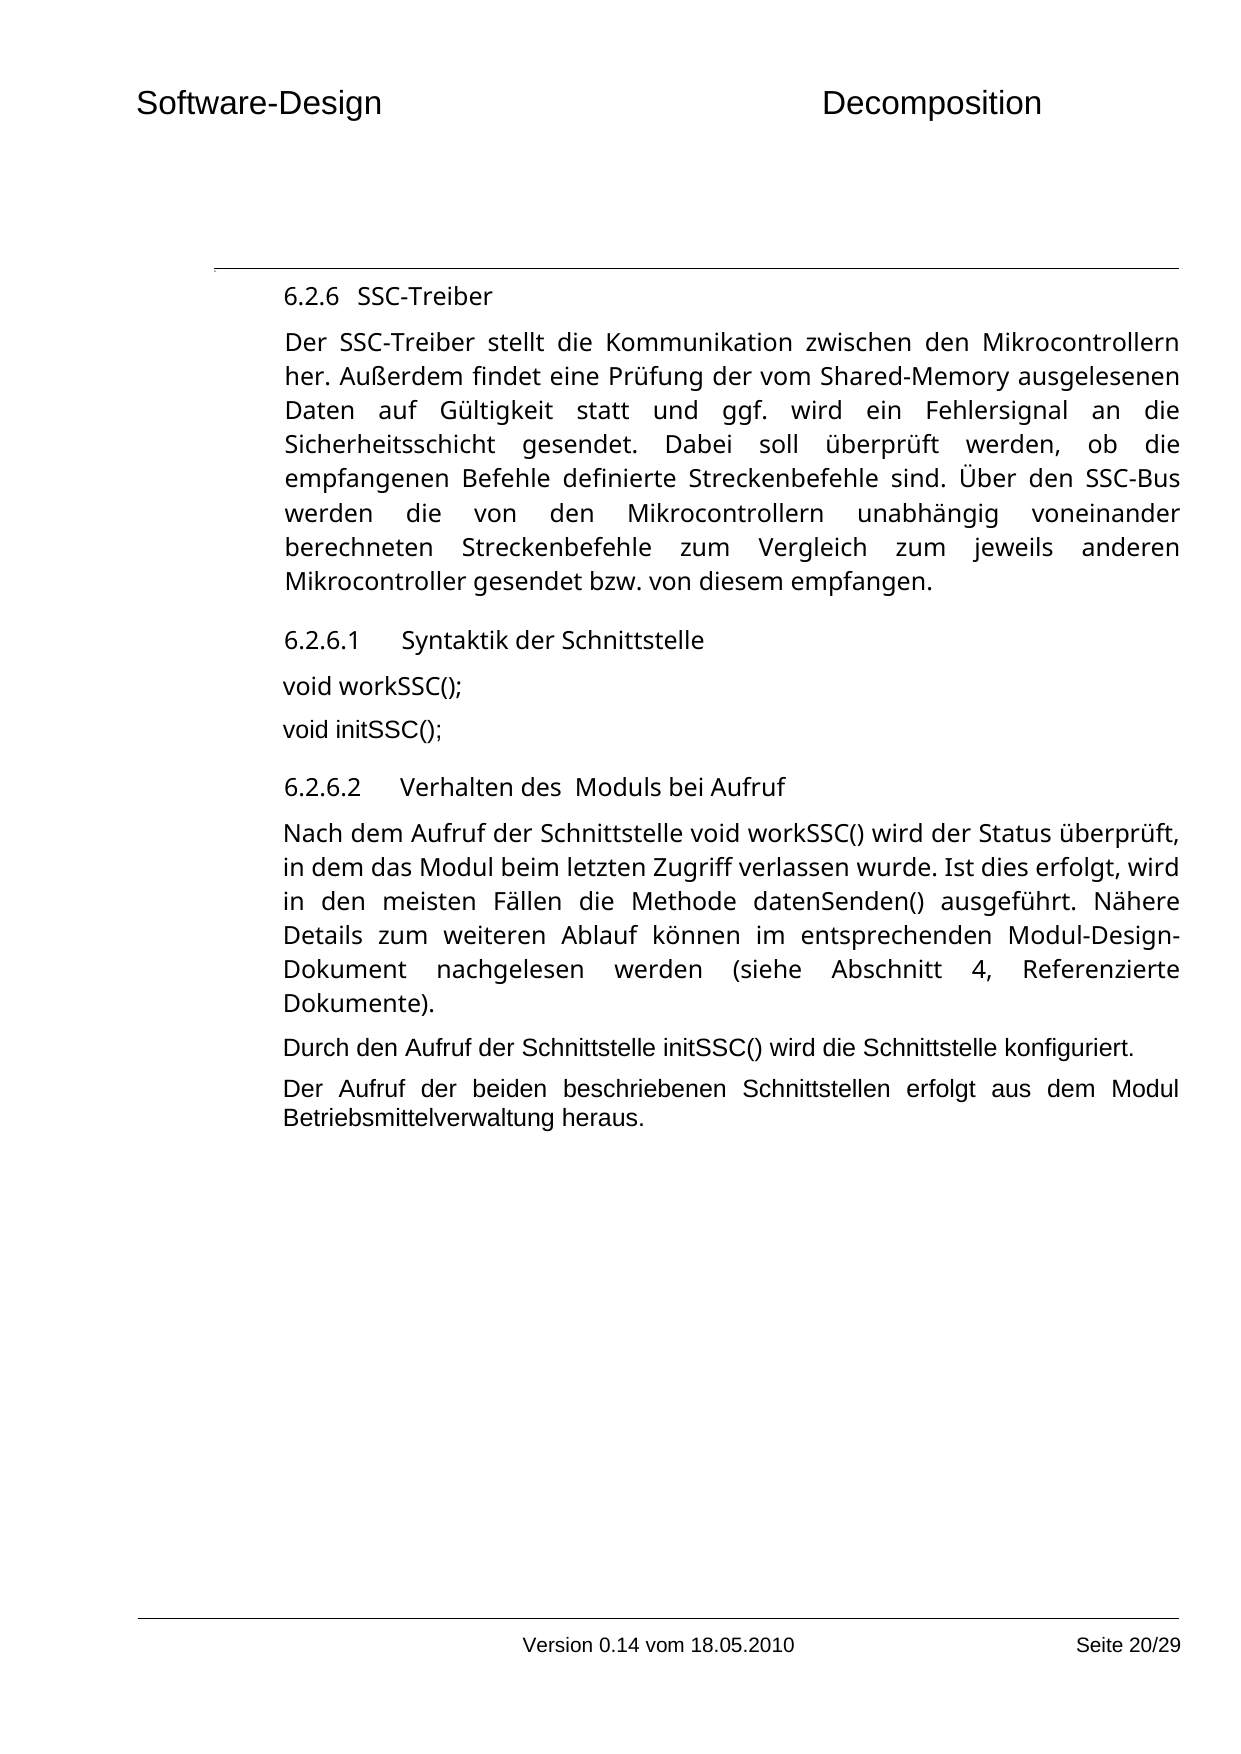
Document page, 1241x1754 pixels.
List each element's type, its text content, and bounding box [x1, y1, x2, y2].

subtitle Syntaktik der Schnittstelle [284, 622, 1181, 656]
list Der SSC-Treiber stellt die Kommunikation zwischen den Mikrocontrollern her. Außerdem findet eine Prüfung der vom Shared-Memory ausgelesenen Daten auf Gültigkeit statt und ggf. wird ein Fehlersignal an die Sicherheitsschicht gesendet. Dabei soll überprüft werden, ob die empfangenen Befehle definierte Streckenbefehle sind. Über den SSC-Bus werden die von den Mikrocontrollern unabhängig voneinander berechneten Streckenbefehle zum Vergleich zum jeweils anderen Mikrocontroller gesendet bzw. von diesem empfangen. [284, 325, 1181, 597]
subtitle Verhalten des Moduls bei Aufruf [284, 769, 1181, 803]
list Nach dem Aufruf der Schnittstelle void workSSC() wird der Status überprüft, in dem das Modul beim letzten Zugriff verlassen wurde. Ist dies erfolgt, wird in den meisten Fällen die Methode datenSenden() ausgeführt. Nähere Details zum weiteren Ablauf können im entsprechenden Modul-Design-Dokument nachgelesen werden (siehe Abschnitt 4, Referenzierte Dokumente). [283, 816, 1181, 1020]
text Durch den Aufruf der Schnittstelle initSSC() wird die Schnittstelle konfiguriert. [283, 1033, 1181, 1061]
subtitle SSC-Treiber [283, 289, 1181, 312]
text Der Aufruf der beiden beschriebenen Schnittstellen erfolgt aus dem Modul Betriebsmittelverwaltung heraus. [283, 1074, 1181, 1131]
text void initSSC(); [283, 716, 1181, 744]
list void workSSC(); [283, 669, 1181, 703]
